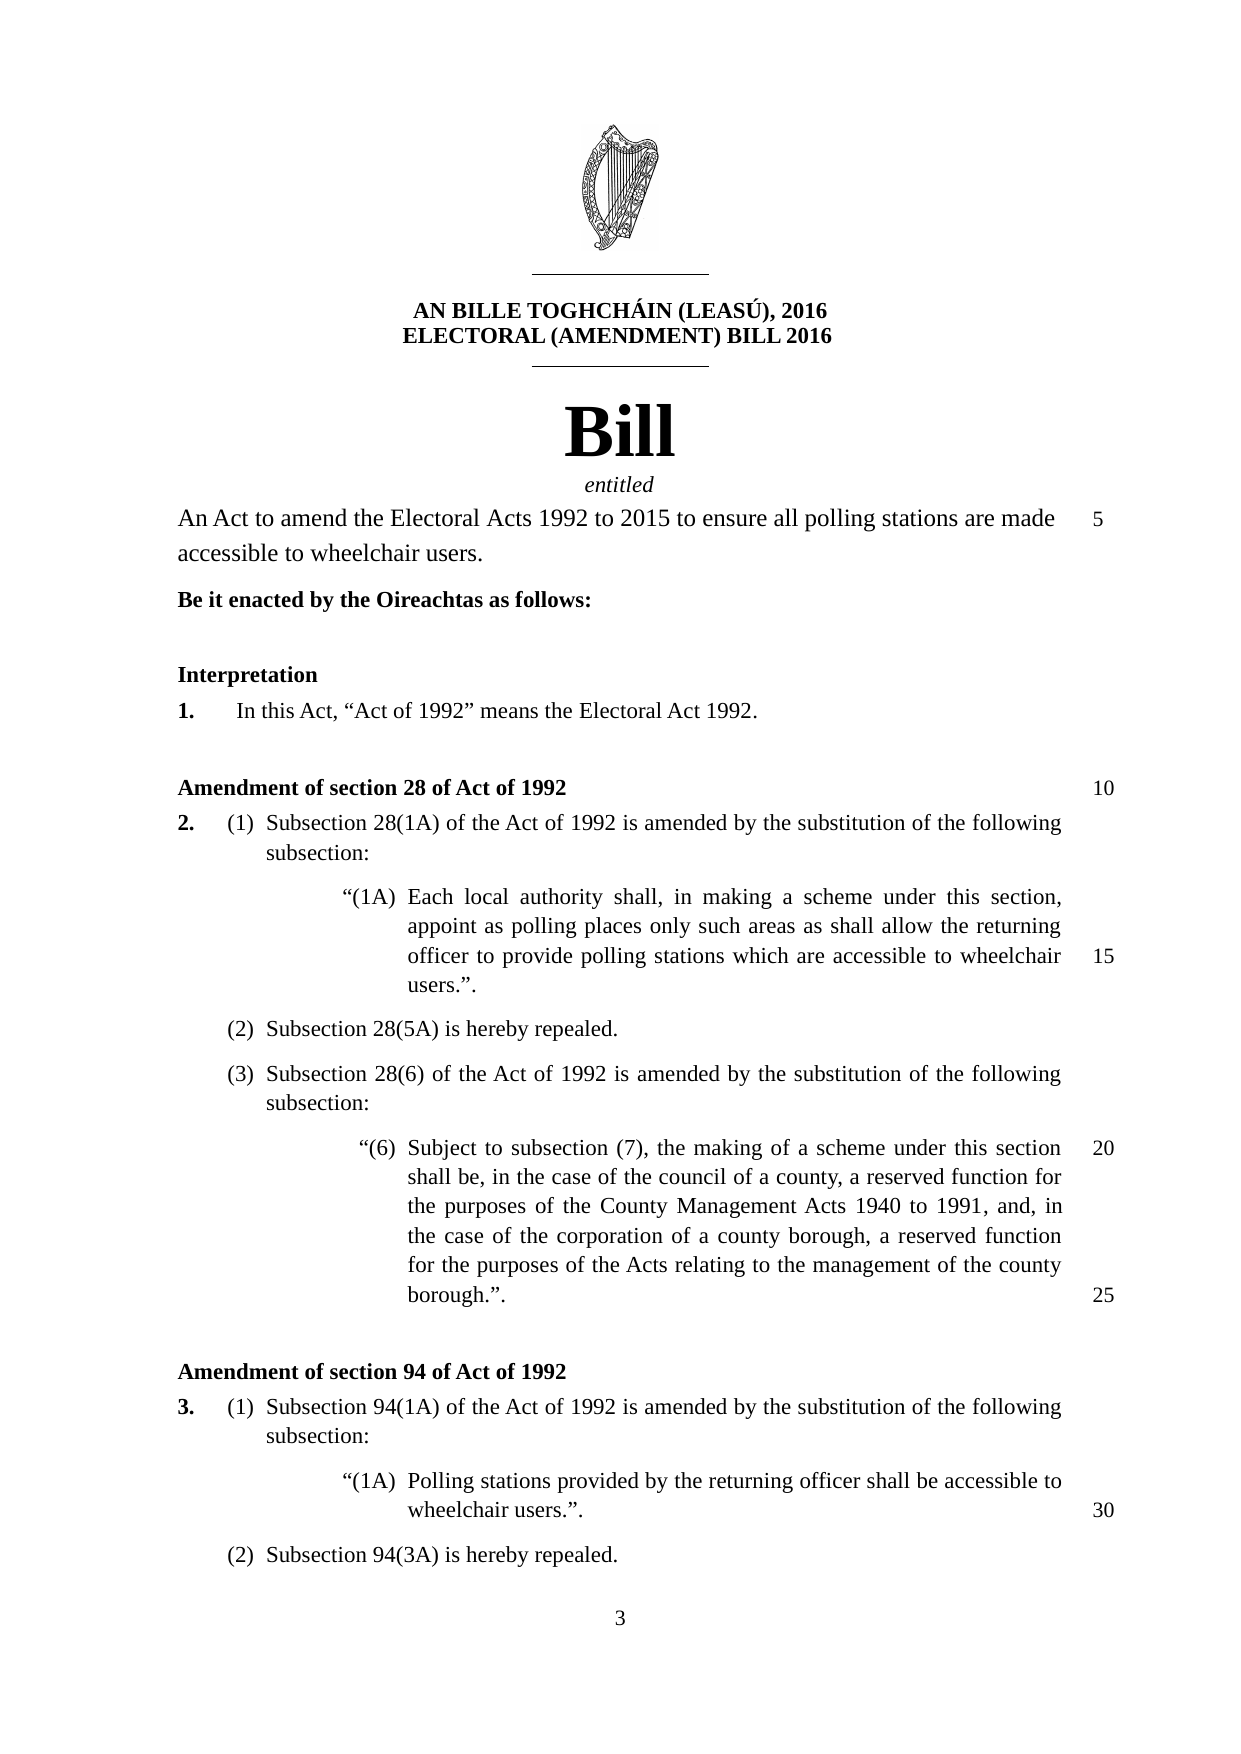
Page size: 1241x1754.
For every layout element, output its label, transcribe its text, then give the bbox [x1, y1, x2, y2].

text “(1A) Each local authority shall, in making a scheme under this section, appoint as polling places only such areas as shall allow the returning officer to provide polling stations which are accessible to wheelchair users.”. [319, 881, 1063, 998]
text Be it enacted by the Oireachtas as follows: [177, 586, 1063, 612]
text “(1A) Polling stations provided by the returning officer shall be accessible to wheelchair users.”. [319, 1465, 1063, 1524]
text 2. (1) Subsection 28(1A) of the Act of 1992 is amended by the substitution of the following subsection: [177, 807, 1063, 866]
text (2) Subsection 28(5A) is hereby repealed. [177, 1013, 1063, 1043]
title AN BILLE TOGHCHÁIN (LEASÚ), 2016 [177, 297, 1063, 323]
text 1. In this Act, “Act of 1992” means the Electoral Act 1992. [177, 695, 1063, 724]
text “(6) Subject to subsection (7), the making of a scheme under this section shall be, in the case of the council of a county, a reserved function for the purposes of the County Management Acts 1940 to 1991, and, in the case of the corporation of a county borough, a reserved function for the purposes of the Acts relating to the management of the county borough.”. [319, 1131, 1063, 1308]
title Electoral (Amendment) Bill 2016 [177, 323, 1063, 348]
title An Act to amend the Electoral Acts 1992 to 2015 to ensure all polling stations are made accessible to wheelchair users. [177, 498, 1063, 569]
title entitled [177, 472, 1063, 498]
text Interpretation [177, 659, 1063, 689]
picture [295, 117, 945, 257]
text Amendment of section 94 of Act of 1992 [177, 1356, 1063, 1385]
text Amendment of section 28 of Act of 1992 [177, 771, 1063, 801]
text (3) Subsection 28(6) of the Act of 1992 is amended by the substitution of the following subsection: [177, 1058, 1063, 1117]
text 3. (1) Subsection 94(1A) of the Act of 1992 is amended by the substitution of the following subsection: [177, 1391, 1063, 1450]
text Bill [177, 389, 1063, 472]
text (2) Subsection 94(3A) is hereby repealed. [177, 1538, 1063, 1568]
